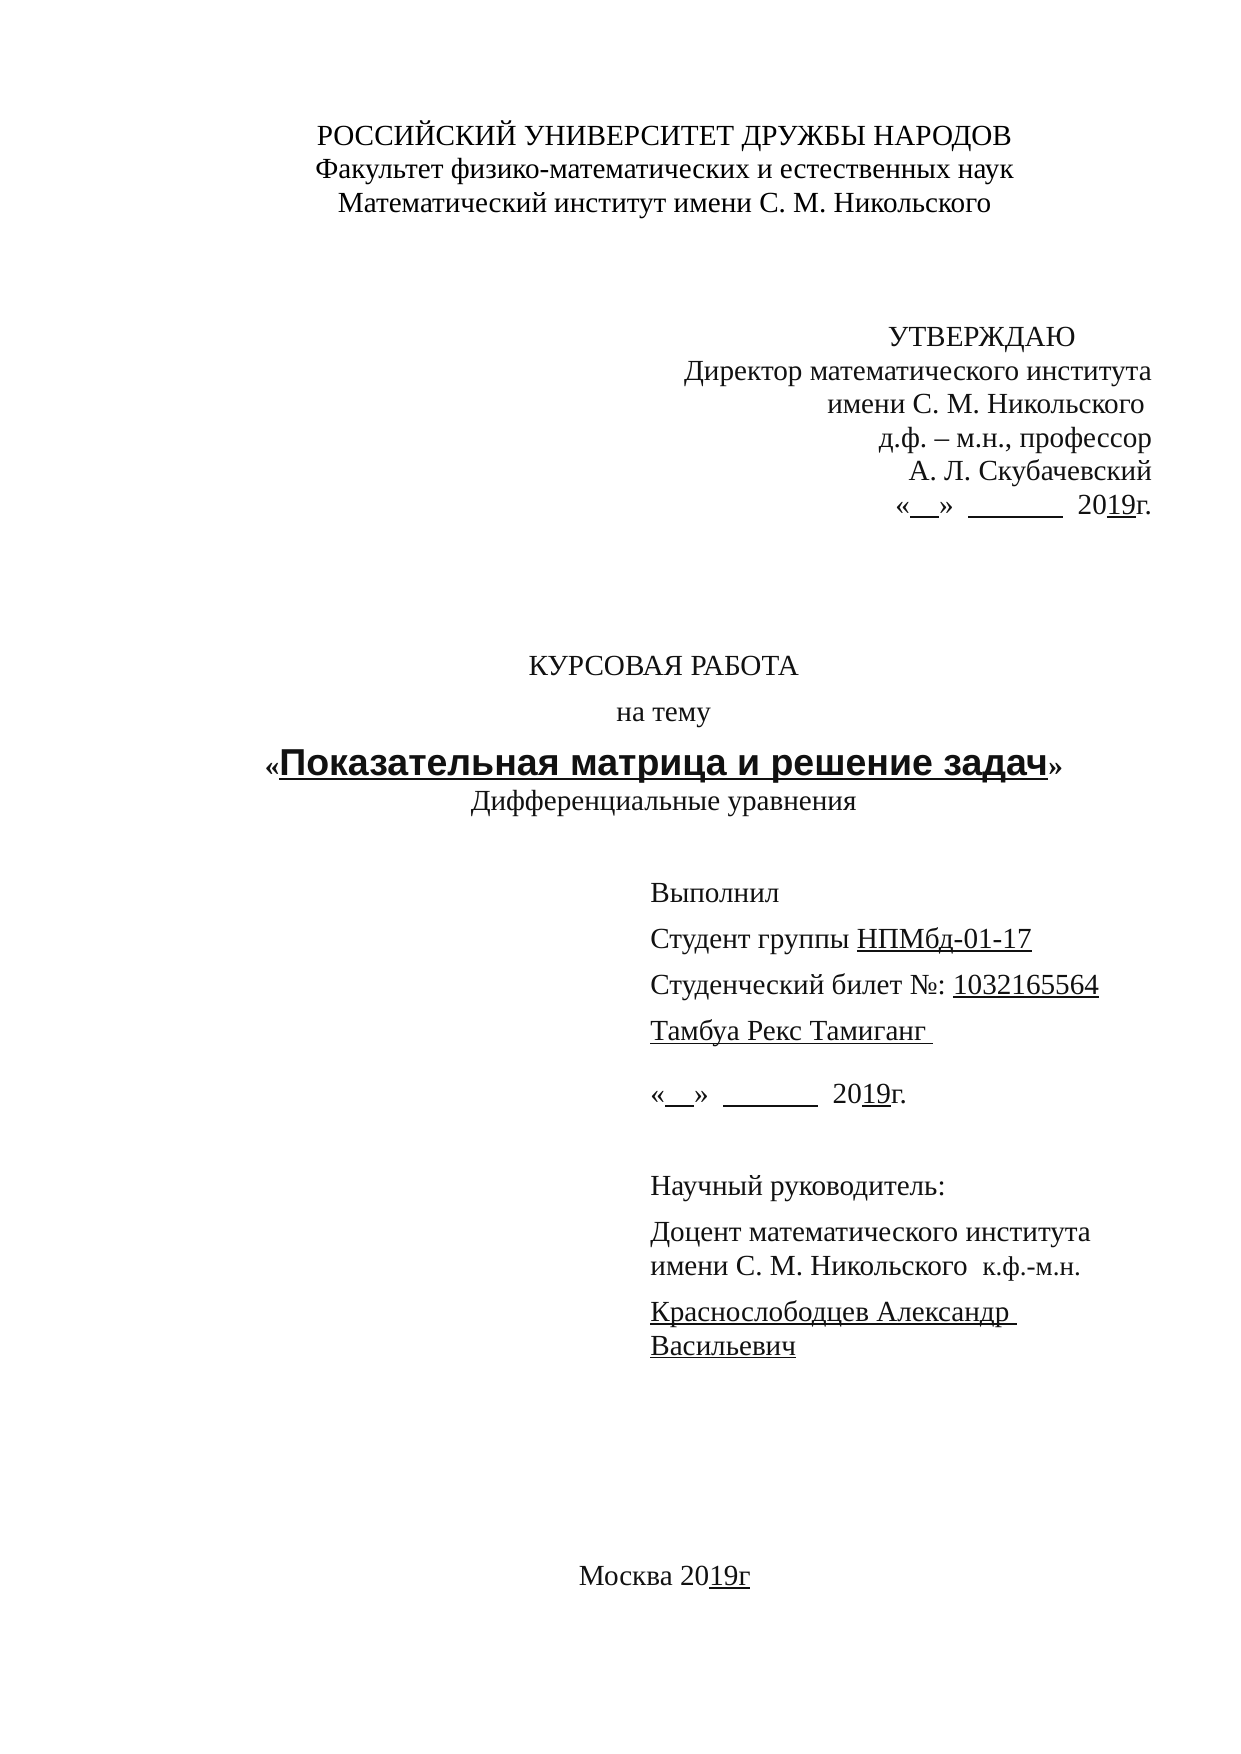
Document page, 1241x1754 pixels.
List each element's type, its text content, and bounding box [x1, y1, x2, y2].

text Доцент математического института имени С. М. Никольского к.ф.-м.н. [650, 1214, 1152, 1282]
text Факультет физико-математических и естественных наук [177, 152, 1152, 185]
text на тему [175, 694, 1152, 728]
text «Показательная матрица и решение задач» [175, 740, 1152, 783]
text Краснослободцев Александр Васильевич [650, 1294, 1152, 1361]
text Москва 2019г [177, 1558, 1152, 1591]
text « » 2019г. [650, 1076, 1152, 1110]
text Научный руководитель: [650, 1168, 1152, 1202]
text « » 2019г. [635, 487, 1152, 521]
text Студент группы НПМбд-01-17 [650, 921, 1152, 955]
text Математический институт имени С. М. Никольского [177, 185, 1152, 219]
text Утверждаю [635, 319, 1076, 353]
text Дифференциальные уравнения [175, 783, 1152, 817]
text РОССИЙСКИЙ УНИВЕРСИТЕТ ДРУЖБЫ НАРОДОВ [177, 118, 1152, 152]
text КУРСОВАЯ РАБОТА [175, 648, 1152, 682]
text Директор математического института имени С. М. Никольского д.ф. – м.н., профессор А. Л. Скубачевский [635, 353, 1152, 487]
text Студенческий билет №: 1032165564 [650, 967, 1152, 1001]
text Тамбуа Рекс Тамиганг [650, 1013, 1152, 1047]
text Выполнил [650, 875, 1152, 909]
